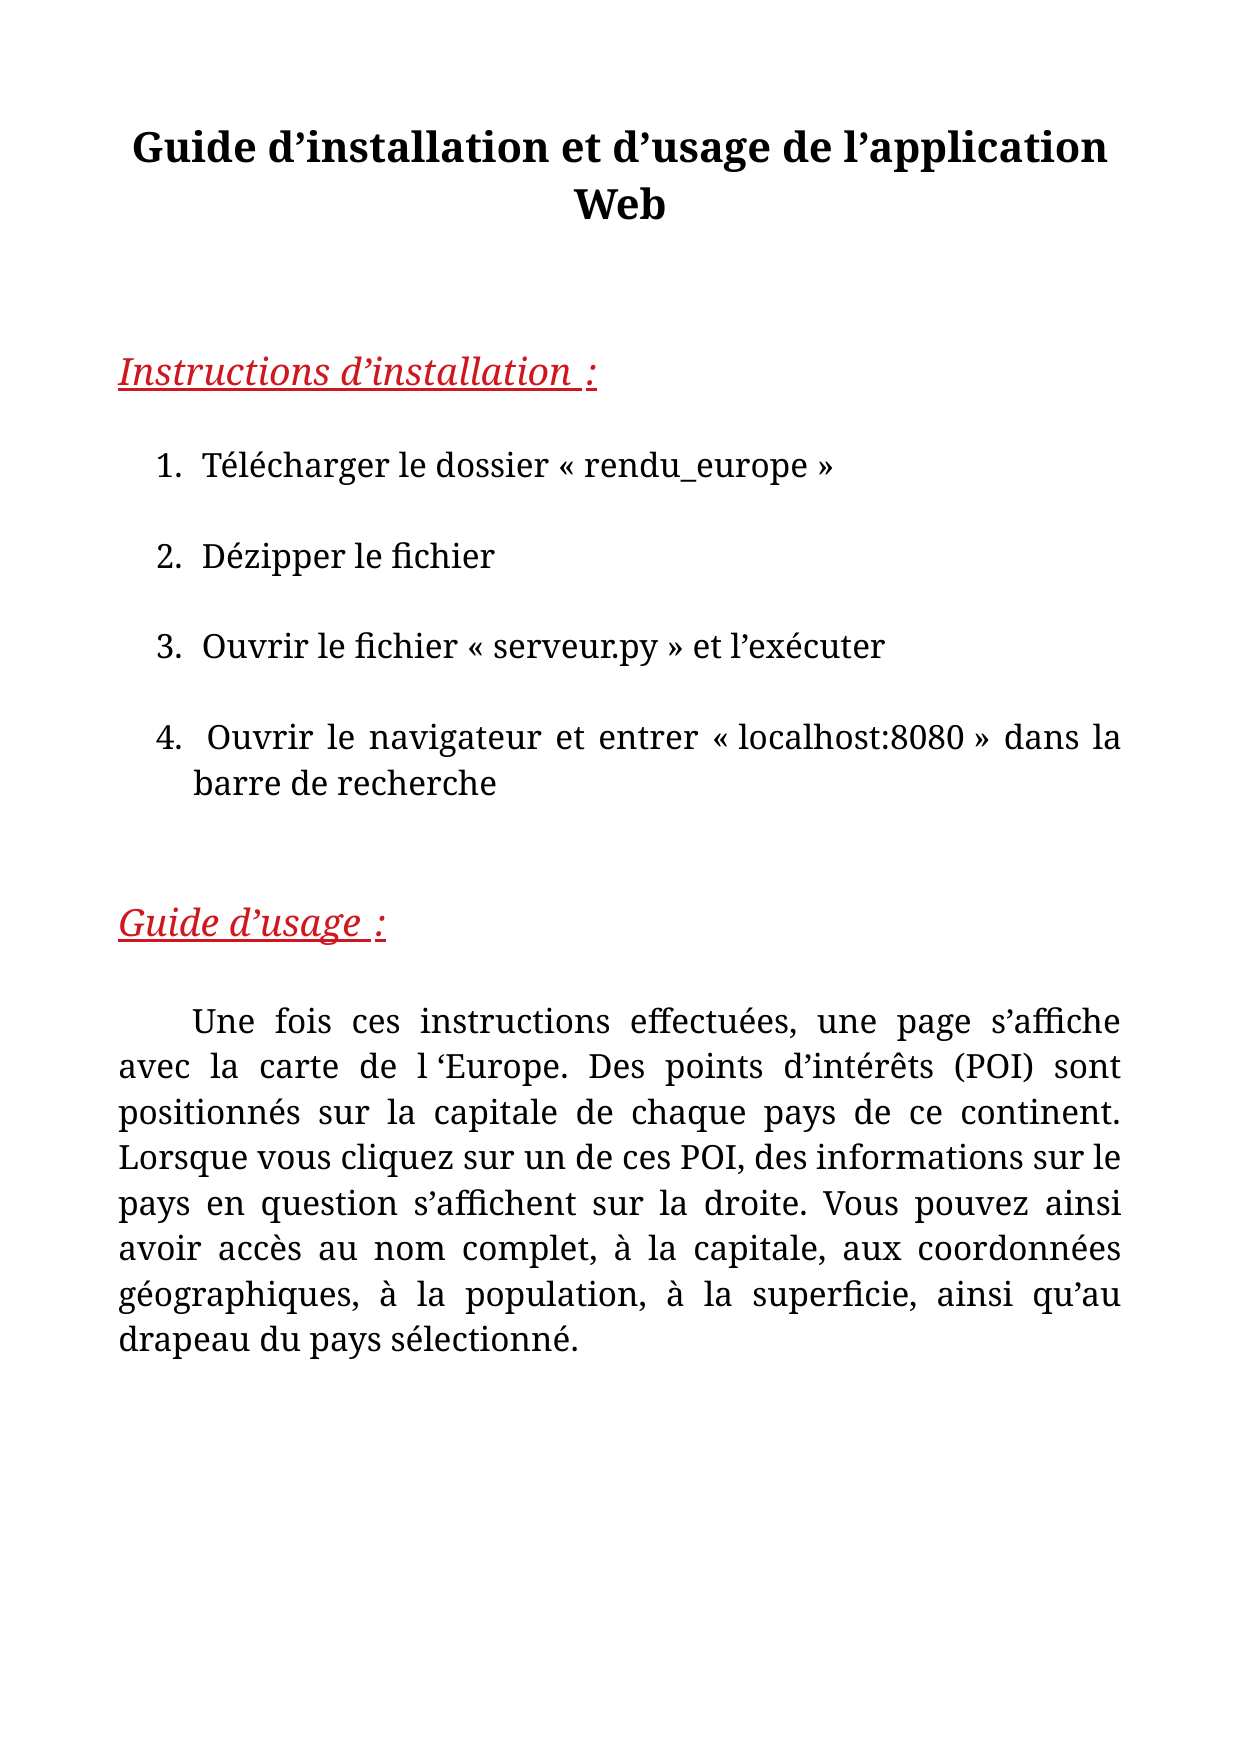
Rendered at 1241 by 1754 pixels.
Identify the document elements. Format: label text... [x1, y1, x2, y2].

text Guide d’installation et d’usage de l’application Web [118, 118, 1122, 232]
text Instructions d’installation : [118, 345, 1122, 396]
list Ouvrir le fichier « serveur.py » et l’exécuter [156, 623, 1122, 669]
list Télécharger le dossier « rendu_europe » [156, 442, 1122, 487]
text Guide d’usage : [118, 896, 1122, 947]
list Ouvrir le navigateur et entrer « localhost:8080 » dans la barre de recherche [156, 714, 1122, 805]
text Une fois ces instructions effectuées, une page s’affiche avec la carte de l ‘Europe. Des points d’intérêts (POI) sont positionnés sur la capitale de chaque pays de ce continent. Lorsque vous cliquez sur un de ces POI, des informations sur le pays en question s’affichent sur la droite. Vous pouvez ainsi avoir accès au nom complet, à la capitale, aux coordonnées géographiques, à la population, à la superficie, ainsi qu’au drapeau du pays sélectionné. [118, 998, 1122, 1361]
list Dézipper le fichier [156, 532, 1122, 578]
